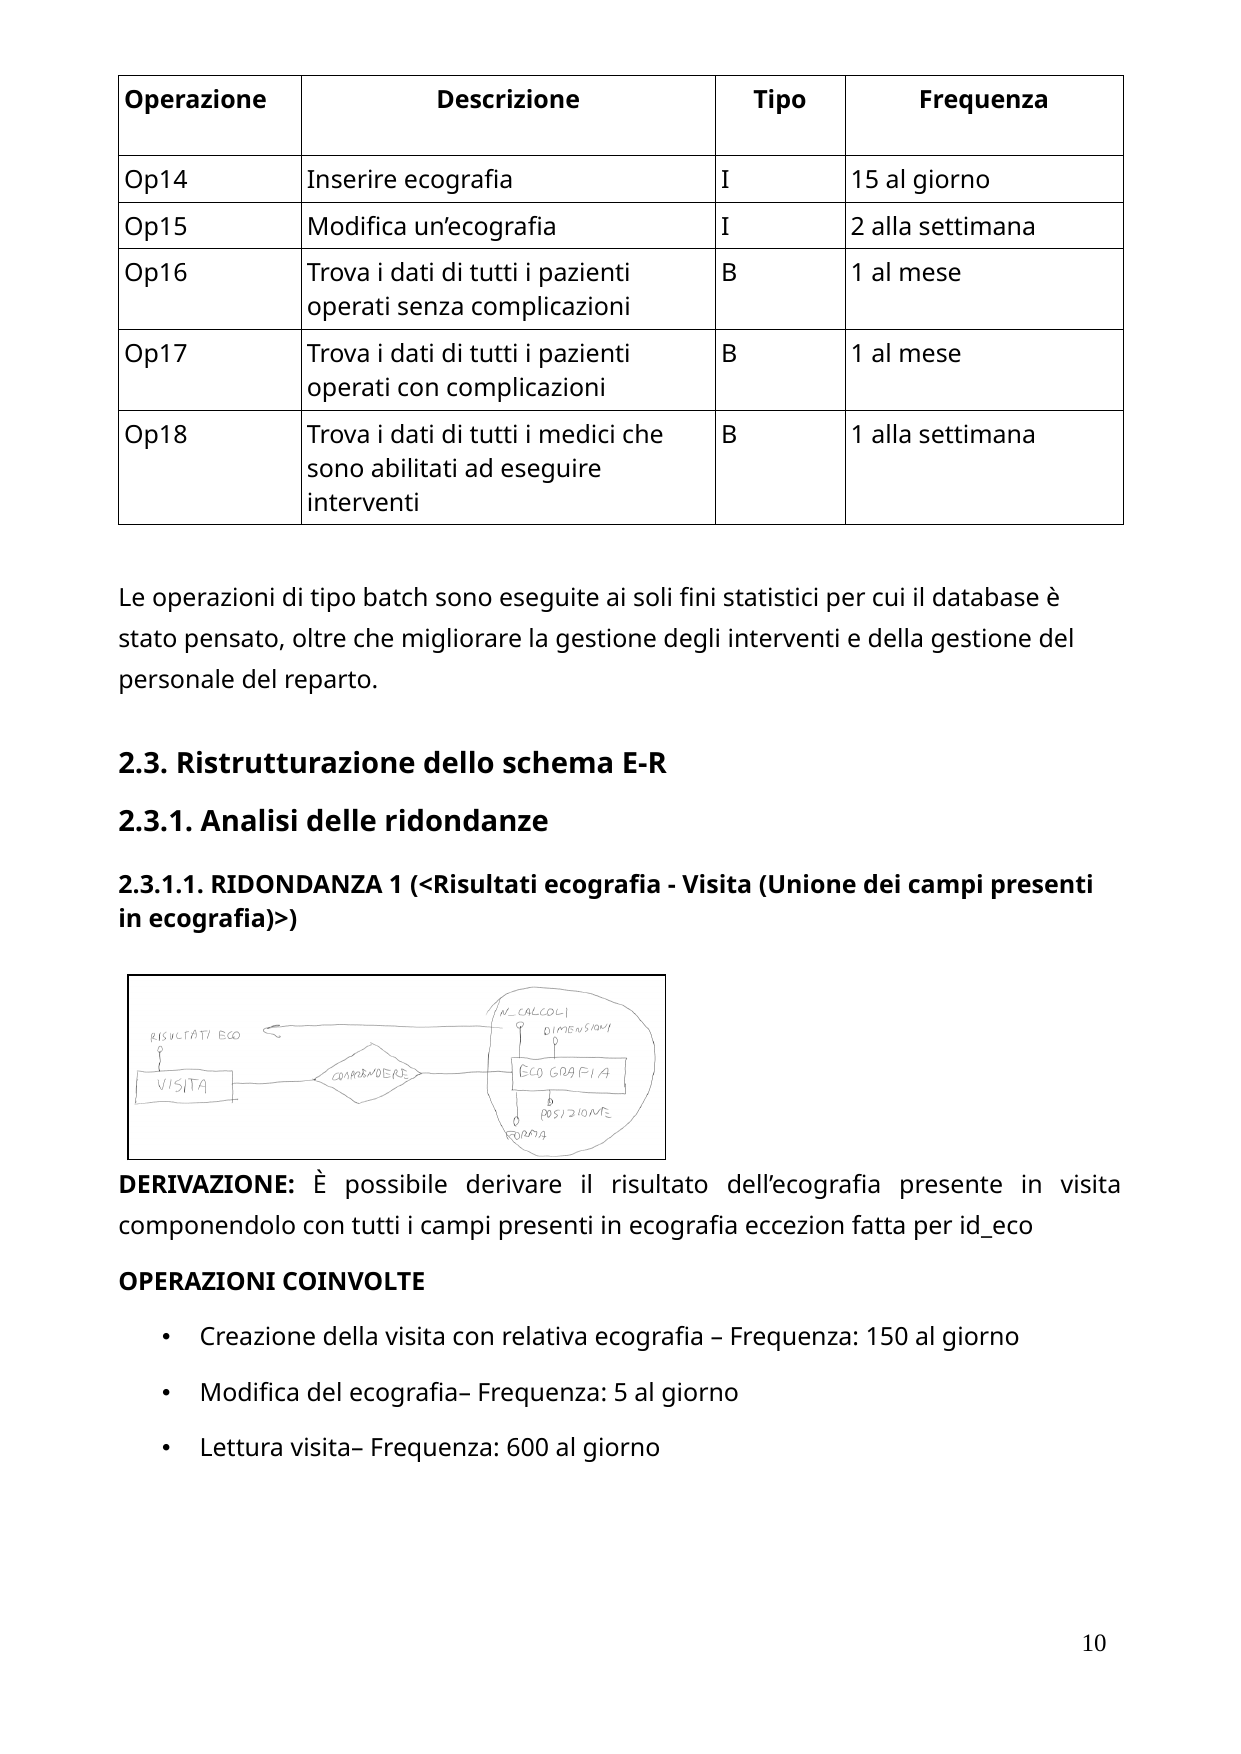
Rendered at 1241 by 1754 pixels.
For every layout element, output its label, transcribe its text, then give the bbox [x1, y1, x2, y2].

table_cell Trova i dati di tutti i medici che sono abilitati ad eseguire interventi [302, 411, 715, 524]
list Lettura visita– Frequenza: 600 al giorno [162, 1430, 1122, 1464]
table_cell 15 al giorno [846, 156, 1123, 202]
table_cell I [716, 203, 845, 248]
table_cell 1 alla settimana [846, 411, 1123, 524]
table_cell Trova i dati di tutti i pazienti operati con complicazioni [302, 330, 715, 409]
table_cell Inserire ecografia [302, 156, 715, 202]
table_cell Trova i dati di tutti i pazienti operati senza complicazioni [302, 249, 715, 329]
table_cell Op18 [119, 411, 301, 524]
table_header Descrizione [302, 76, 715, 155]
text OPERAZIONI COINVOLTE [118, 1263, 1122, 1297]
table_cell Op15 [119, 203, 301, 248]
table_header Operazione [119, 76, 301, 155]
list Modifica del ecografia– Frequenza: 5 al giorno [162, 1374, 1122, 1408]
table_cell Modifica un’ecografia [302, 203, 715, 248]
table_cell 1 al mese [846, 249, 1123, 329]
table_cell Op17 [119, 330, 301, 409]
table_cell B [716, 330, 845, 409]
table_cell Op16 [119, 249, 301, 329]
table_cell B [716, 249, 845, 329]
table_header Tipo [716, 76, 845, 155]
table_cell 1 al mese [846, 330, 1123, 409]
table_header Frequenza [846, 76, 1123, 155]
subtitle 2.3.1. Analisi delle ridondanze [118, 800, 1122, 840]
text Le operazioni di tipo batch sono eseguite ai soli fini statistici per cui il database è stato pensato, oltre che migliorare la gestione degli interventi e della gestione del personale del reparto. [118, 580, 1122, 696]
list Creazione della visita con relativa ecografia – Frequenza: 150 al giorno [162, 1319, 1122, 1353]
table_cell 2 alla settimana [846, 203, 1123, 248]
table_cell Op14 [119, 156, 301, 202]
table_cell B [716, 411, 845, 524]
table_cell I [716, 156, 845, 202]
subtitle 2.3. Ristrutturazione dello schema E-R [118, 742, 1122, 782]
subtitle 2.3.1.1. RIDONDANZA 1 (<Risultati ecografia - Visita (Unione dei campi presenti in ecografia)>) [118, 866, 1122, 934]
text DERIVAZIONE: È possibile derivare il risultato dell’ecografia presente in visita componendolo con tutti i campi presenti in ecografia eccezion fatta per id_eco [118, 947, 1122, 1242]
